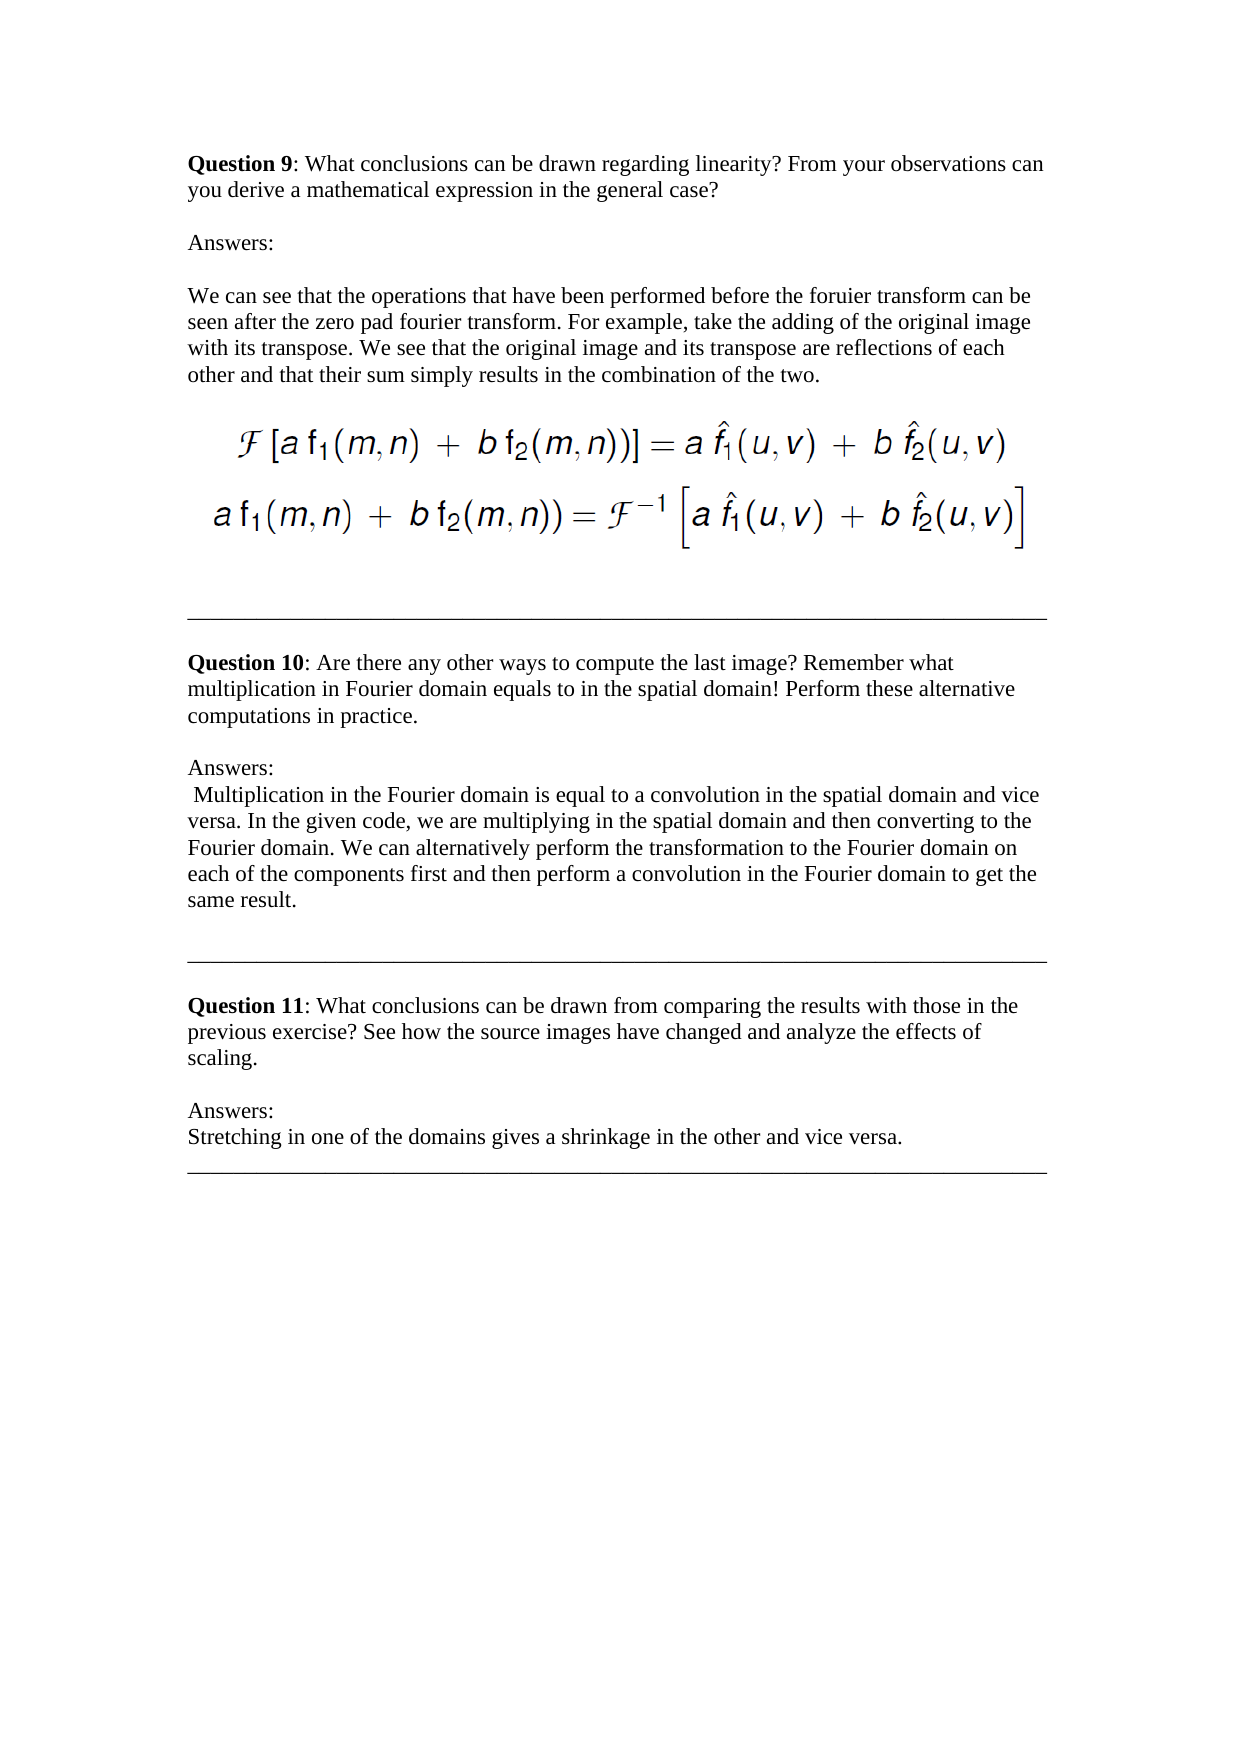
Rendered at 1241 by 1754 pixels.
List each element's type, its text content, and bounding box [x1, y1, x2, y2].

text ___________________________________________________________________________ [187, 1150, 1053, 1176]
text ___________________________________________________________________________ [187, 596, 1053, 623]
text Answers: [187, 754, 1053, 781]
text Multiplication in the Fourier domain is equal to a convolution in the spatial domain and vice versa. In the given code, we are multiplying in the spatial domain and then converting to the Fourier domain. We can alternatively perform the transformation to the Fourier domain on each of the components first and then perform a convolution in the Fourier domain to get the same result. [187, 781, 1053, 913]
text ___________________________________________________________________________ [187, 939, 1053, 965]
text Question 10: Are there any other ways to compute the last image? Remember what multiplication in Fourier domain equals to in the spatial domain! Perform these alternative computations in practice. [187, 649, 1053, 728]
text We can see that the operations that have been performed before the foruier transform can be seen after the zero pad fourier transform. For example, take the adding of the original image with its transpose. We see that the original image and its transpose are reflections of each other and that their sum simply results in the combination of the two. [187, 282, 1053, 387]
text Question 11: What conclusions can be drawn from comparing the results with those in the previous exercise? See how the source images have changed and analyze the effects of scaling. [187, 992, 1053, 1071]
text Answers: [187, 229, 1053, 255]
picture [187, 411, 1053, 570]
text Question 9: What conclusions can be drawn regarding linearity? From your observations can you derive a mathematical expression in the general case? [187, 150, 1053, 203]
text Stretching in one of the domains gives a shrinkage in the other and vice versa. [187, 1123, 1053, 1150]
text Answers: [187, 1097, 1053, 1123]
